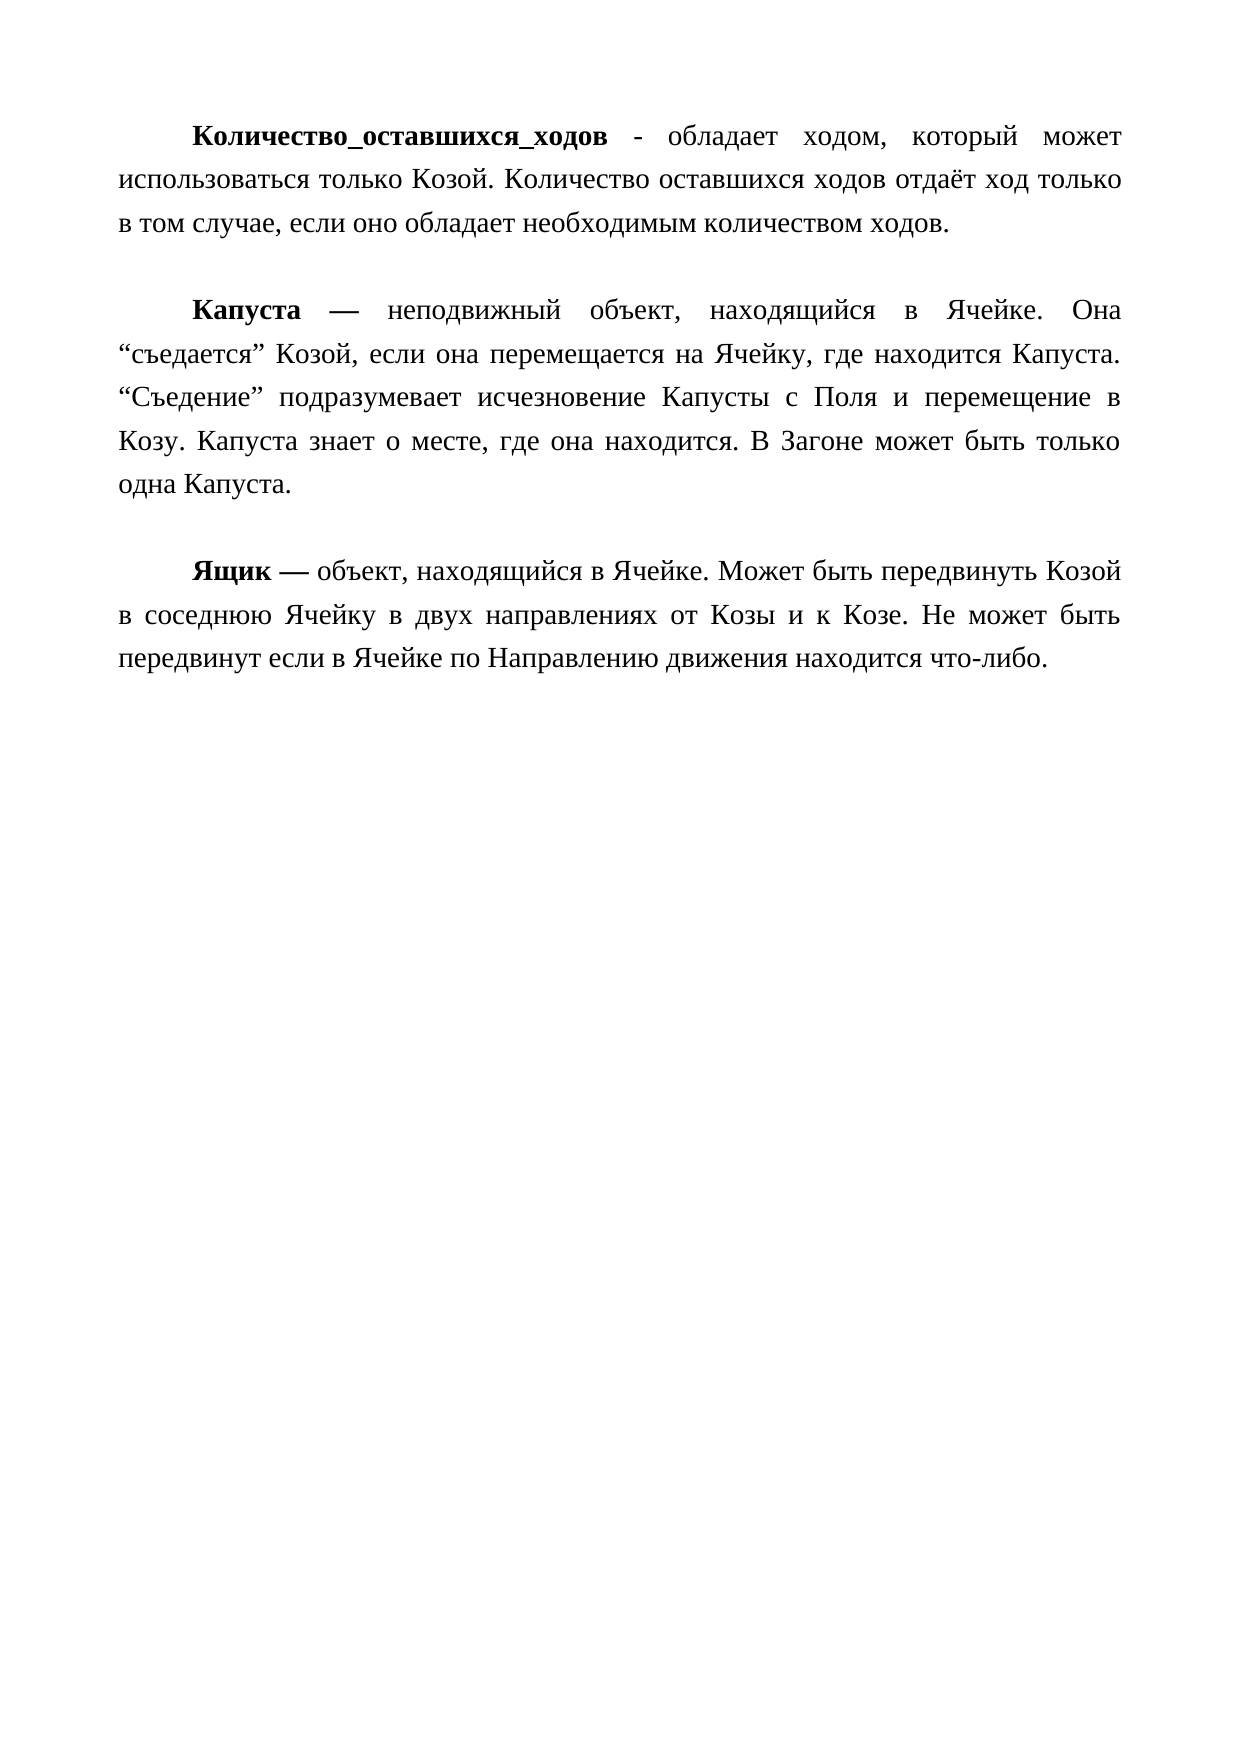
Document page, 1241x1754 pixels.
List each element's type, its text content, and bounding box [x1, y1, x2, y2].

text Ящик — объект, находящийся в Ячейке. Может быть передвинуть Козой в соседнюю Ячейку в двух направлениях от Козы и к Козе. Не может быть передвинут если в Ячейке по Направлению движения находится что-либо. [118, 553, 1122, 674]
text Капуста — неподвижный объект, находящийся в Ячейке. Она “съедается” Козой, если она перемещается на Ячейку, где находится Капуста. “Съедение” подразумевает исчезновение Капусты с Поля и перемещение в Козу. Капуста знает о месте, где она находится. В Загоне может быть только одна Капуста. [118, 292, 1122, 500]
text Количество_оставшихся_ходов - обладает ходом, который может использоваться только Козой. Количество оставшихся ходов отдаёт ход только в том случае, если оно обладает необходимым количеством ходов. [118, 118, 1122, 239]
